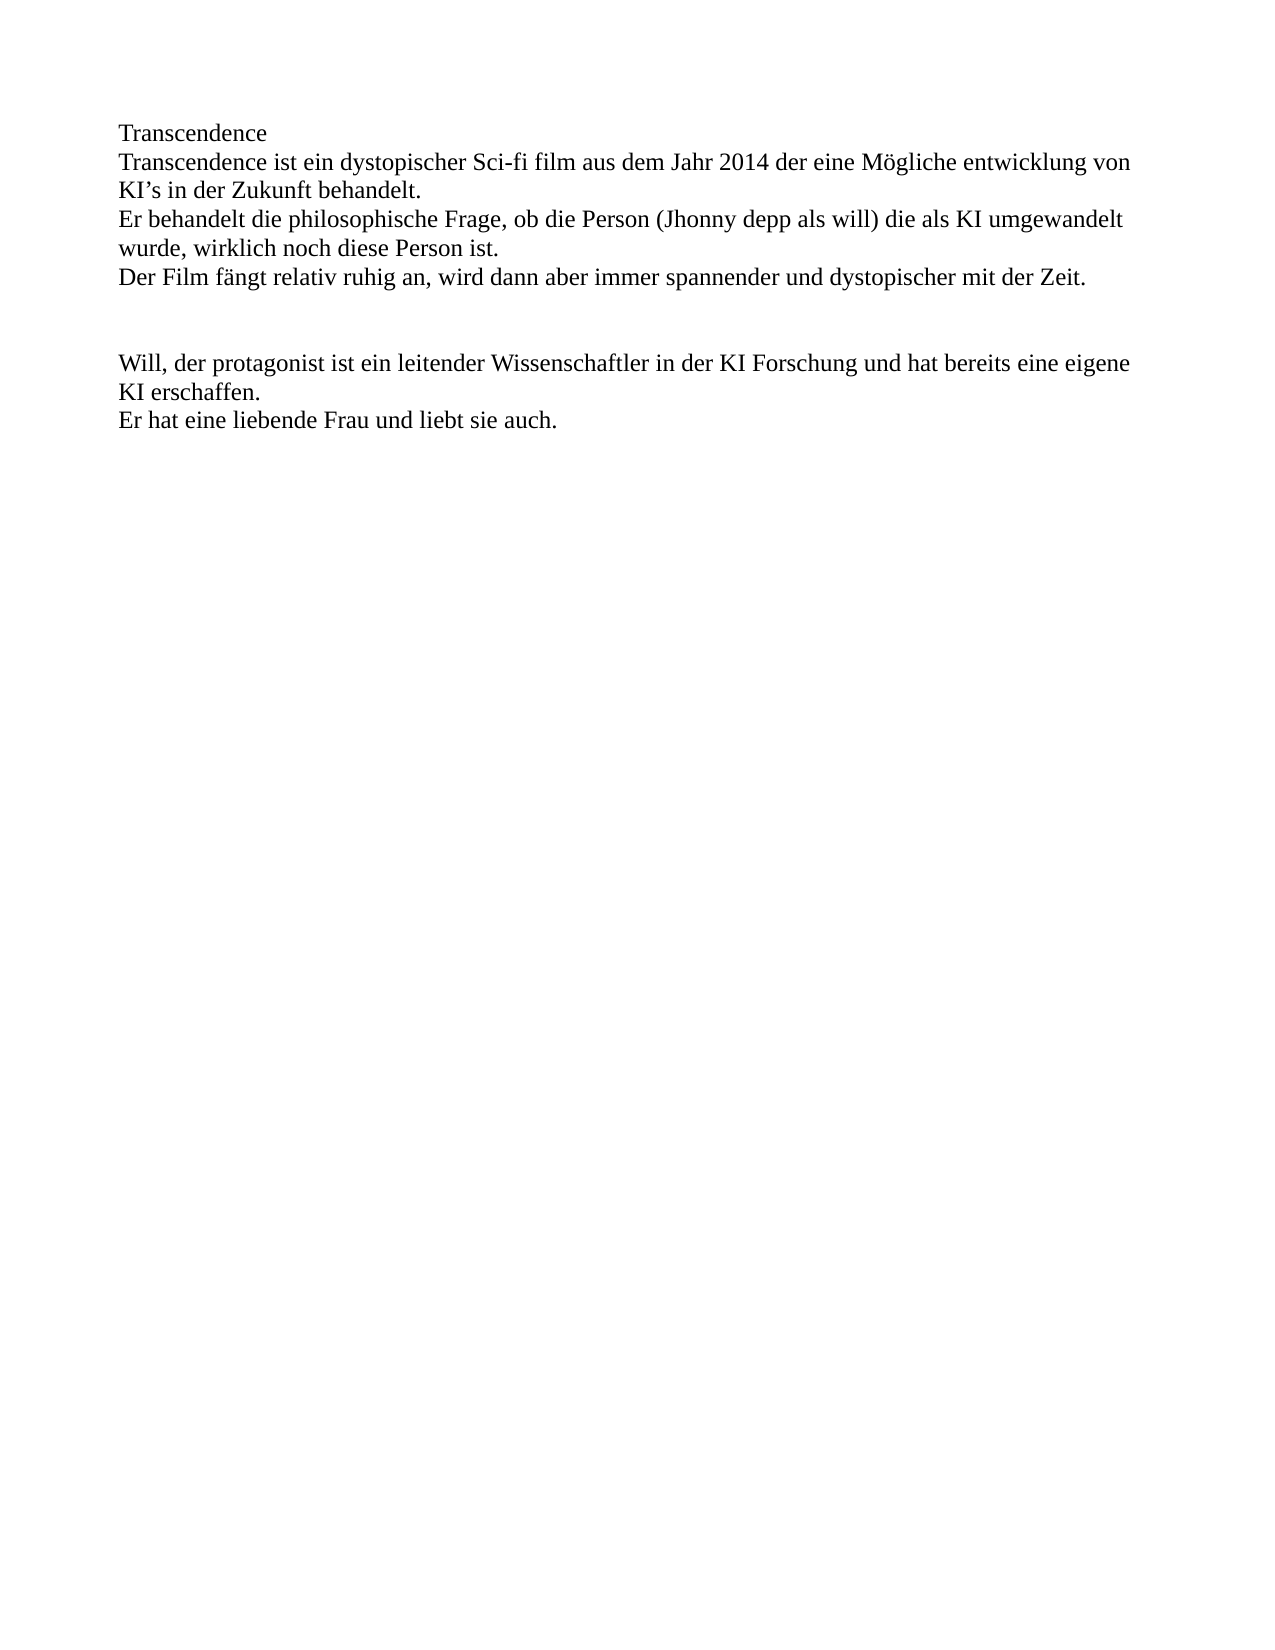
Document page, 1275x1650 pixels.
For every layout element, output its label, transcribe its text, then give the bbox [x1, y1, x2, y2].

text Er hat eine liebende Frau und liebt sie auch. [118, 406, 1157, 434]
text Transcendence ist ein dystopischer Sci-fi film aus dem Jahr 2014 der eine Mögliche entwicklung von KI’s in der Zukunft behandelt. [118, 147, 1157, 204]
text Der Film fängt relativ ruhig an, wird dann aber immer spannender und dystopischer mit der Zeit. [118, 262, 1157, 291]
text Will, der protagonist ist ein leitender Wissenschaftler in der KI Forschung und hat bereits eine eigene KI erschaffen. [118, 348, 1157, 406]
text Er behandelt die philosophische Frage, ob die Person (Jhonny depp als will) die als KI umgewandelt wurde, wirklich noch diese Person ist. [118, 204, 1157, 262]
text Transcendence [118, 118, 1157, 147]
